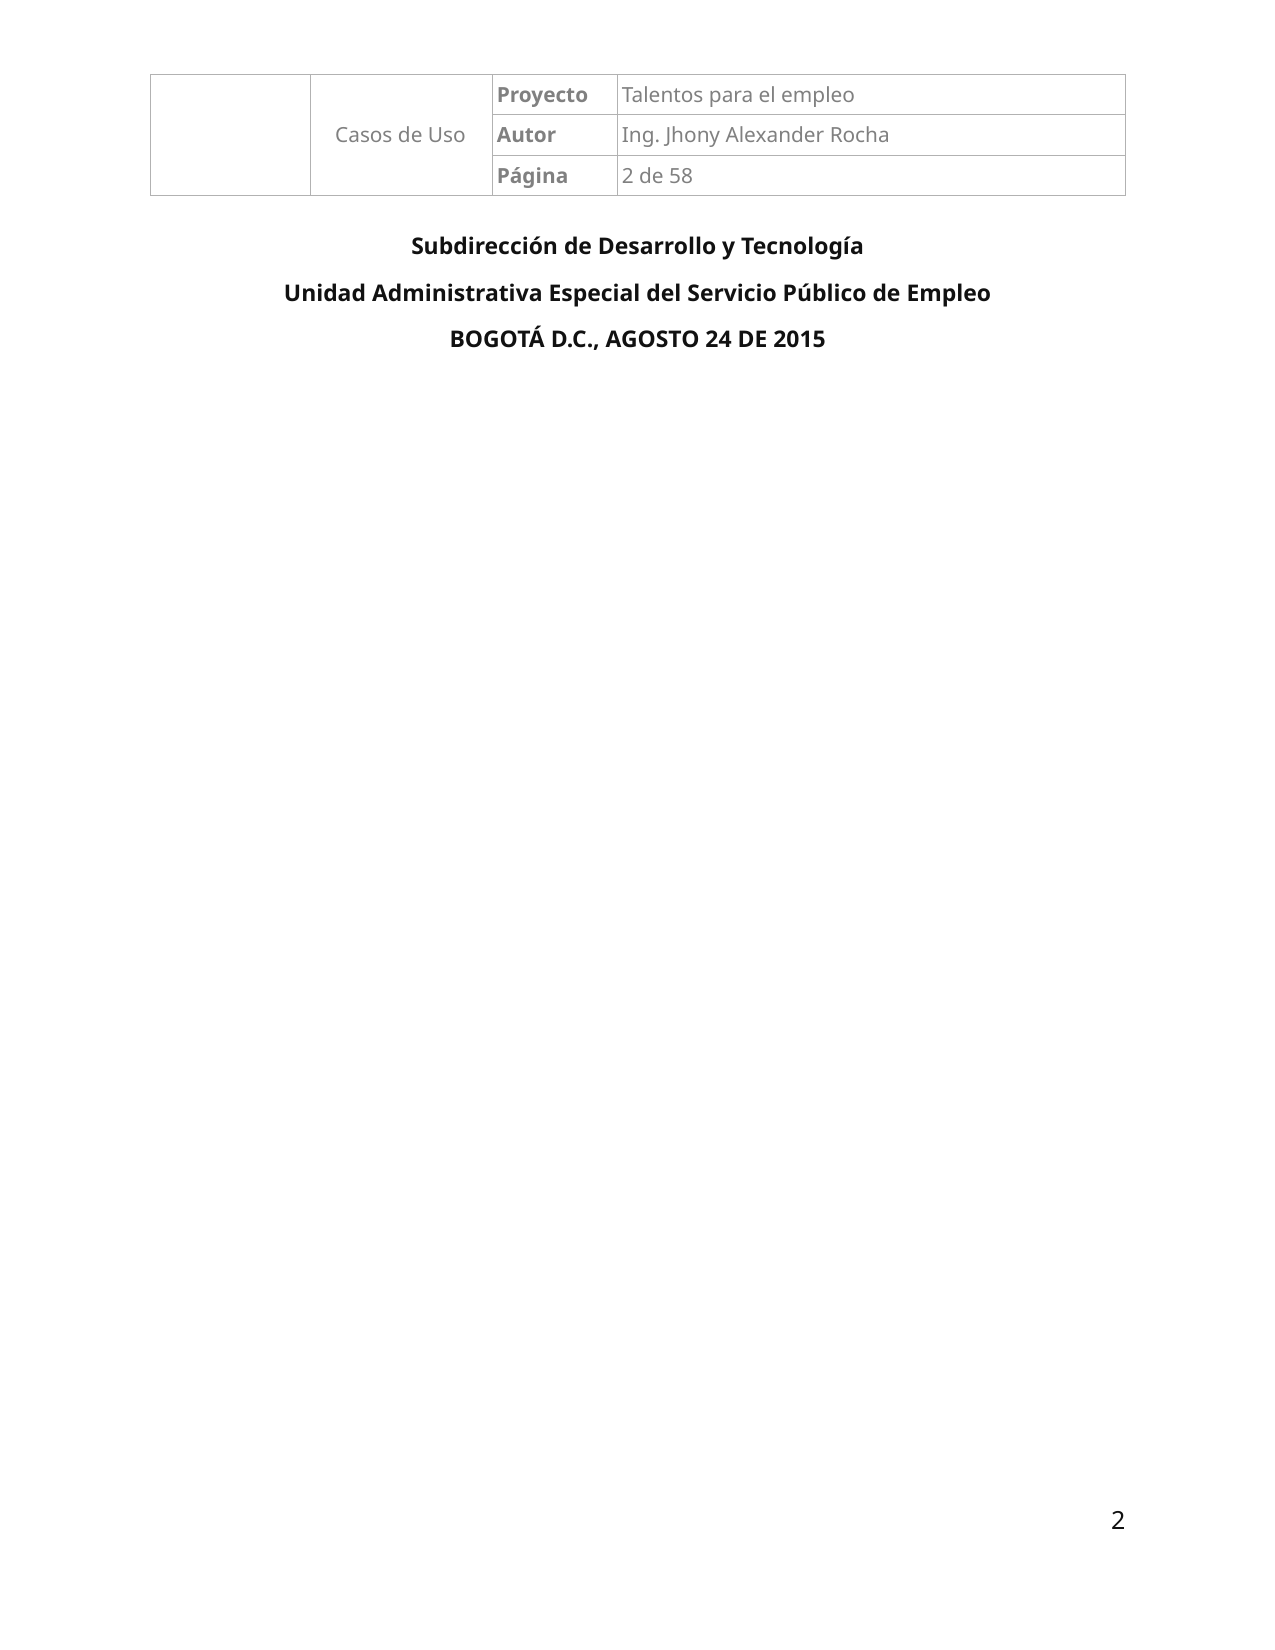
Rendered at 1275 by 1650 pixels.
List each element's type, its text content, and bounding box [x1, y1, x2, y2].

text Unidad Administrativa Especial del Servicio Público de Empleo [150, 277, 1125, 308]
text BOGOTÁ D.C., AGOSTO 24 DE 2015 [150, 323, 1125, 355]
text Subdirección de Desarrollo y Tecnología [150, 230, 1125, 261]
